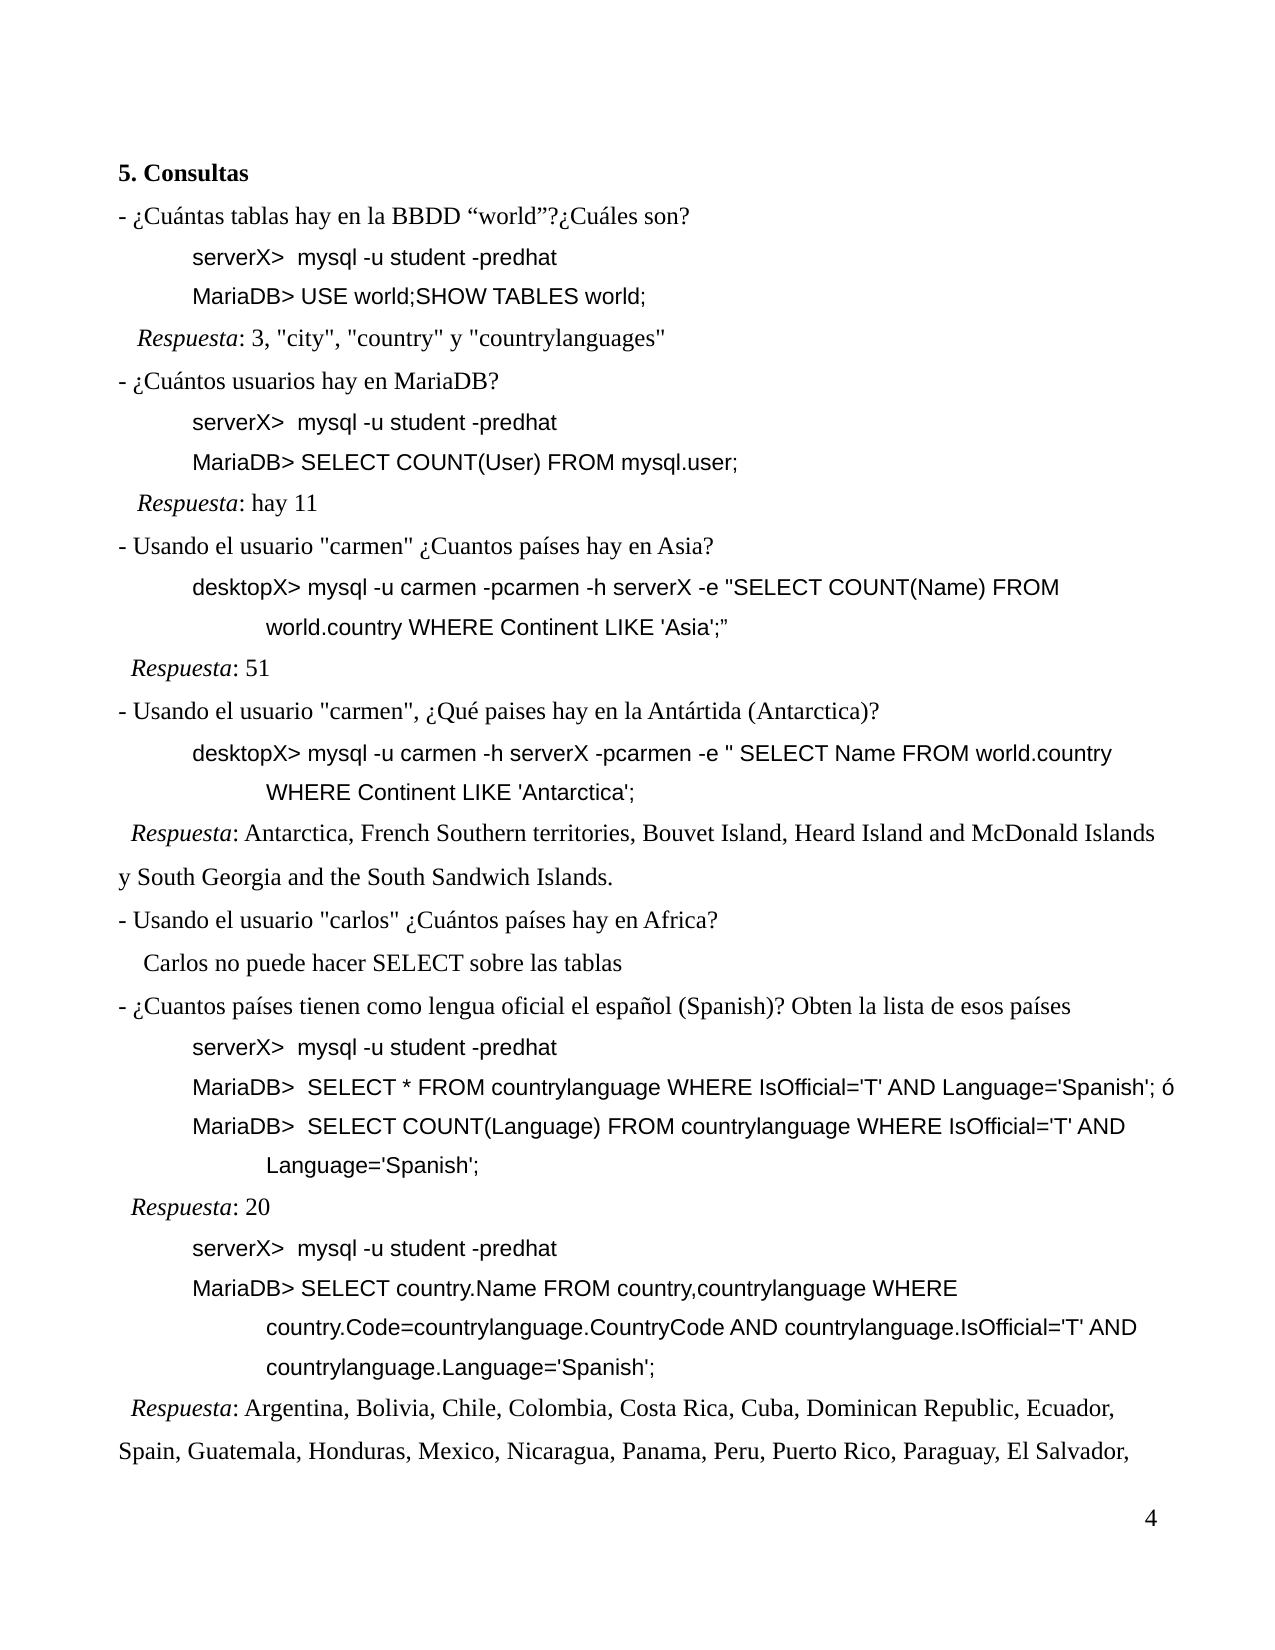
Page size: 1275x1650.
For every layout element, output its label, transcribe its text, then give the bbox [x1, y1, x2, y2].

text Respuesta: Antarctica, French Southern territories, Bouvet Island, Heard Island and McDonald Islands y South Georgia and the South Sandwich Islands. [118, 818, 1157, 890]
text MariaDB> SELECT COUNT(User) FROM mysql.user; [118, 448, 1157, 475]
text serverX> mysql -u student -predhat [118, 244, 1157, 270]
text Carlos no puede hacer SELECT sobre las tablas [118, 948, 1157, 977]
text - ¿Cuántos usuarios hay en MariaDB? [118, 366, 1157, 395]
text MariaDB> SELECT country.Name FROM country,countrylanguage WHERE country.Code=countrylanguage.CountryCode AND countrylanguage.IsOfficial='T' AND countrylanguage.Language='Spanish'; [118, 1274, 1157, 1380]
text - ¿Cuántas tablas hay en la BBDD “world”?¿Cuáles son? [118, 201, 1157, 229]
text - ¿Cuantos países tienen como lengua oficial el español (Spanish)? Obten la lista de esos países [118, 991, 1157, 1020]
text MariaDB> SELECT COUNT(Language) FROM countrylanguage WHERE IsOfficial='T' AND Language='Spanish'; [118, 1113, 1157, 1179]
text serverX> mysql -u student -predhat [118, 409, 1157, 435]
text serverX> mysql -u student -predhat [118, 1235, 1157, 1261]
text - Usando el usuario "carmen" ¿Cuantos países hay en Asia? [118, 531, 1157, 560]
text Respuesta: hay 11 [118, 488, 1157, 517]
text desktopX> mysql -u carmen -pcarmen -h serverX -e "SELECT COUNT(Name) FROM world.country WHERE Continent LIKE 'Asia';” [118, 574, 1157, 640]
text - Usando el usuario "carlos" ¿Cuántos países hay en Africa? [118, 905, 1157, 933]
text 5. Consultas [118, 158, 1157, 186]
text MariaDB> SELECT * FROM countrylanguage WHERE IsOfficial='T' AND Language='Spanish'; ó [118, 1073, 1222, 1100]
text desktopX> mysql -u carmen -h serverX -pcarmen -e " SELECT Name FROM world.country WHERE Continent LIKE 'Antarctica'; [118, 739, 1157, 805]
text MariaDB> USE world;SHOW TABLES world; [118, 283, 1157, 310]
text Respuesta: 51 [118, 653, 1157, 682]
text Respuesta: Argentina, Bolivia, Chile, Colombia, Costa Rica, Cuba, Dominican Republic, Ecuador, Spain, Guatemala, Honduras, Mexico, Nicaragua, Panama, Peru, Puerto Rico, Paraguay, El Salvador, [118, 1393, 1157, 1465]
text Respuesta: 20 [118, 1192, 1157, 1221]
text Respuesta: 3, "city", "country" y "countrylanguages" [118, 323, 1157, 352]
text - Usando el usuario "carmen", ¿Qué paises hay en la Antártida (Antarctica)? [118, 696, 1157, 725]
text serverX> mysql -u student -predhat [118, 1034, 1157, 1060]
